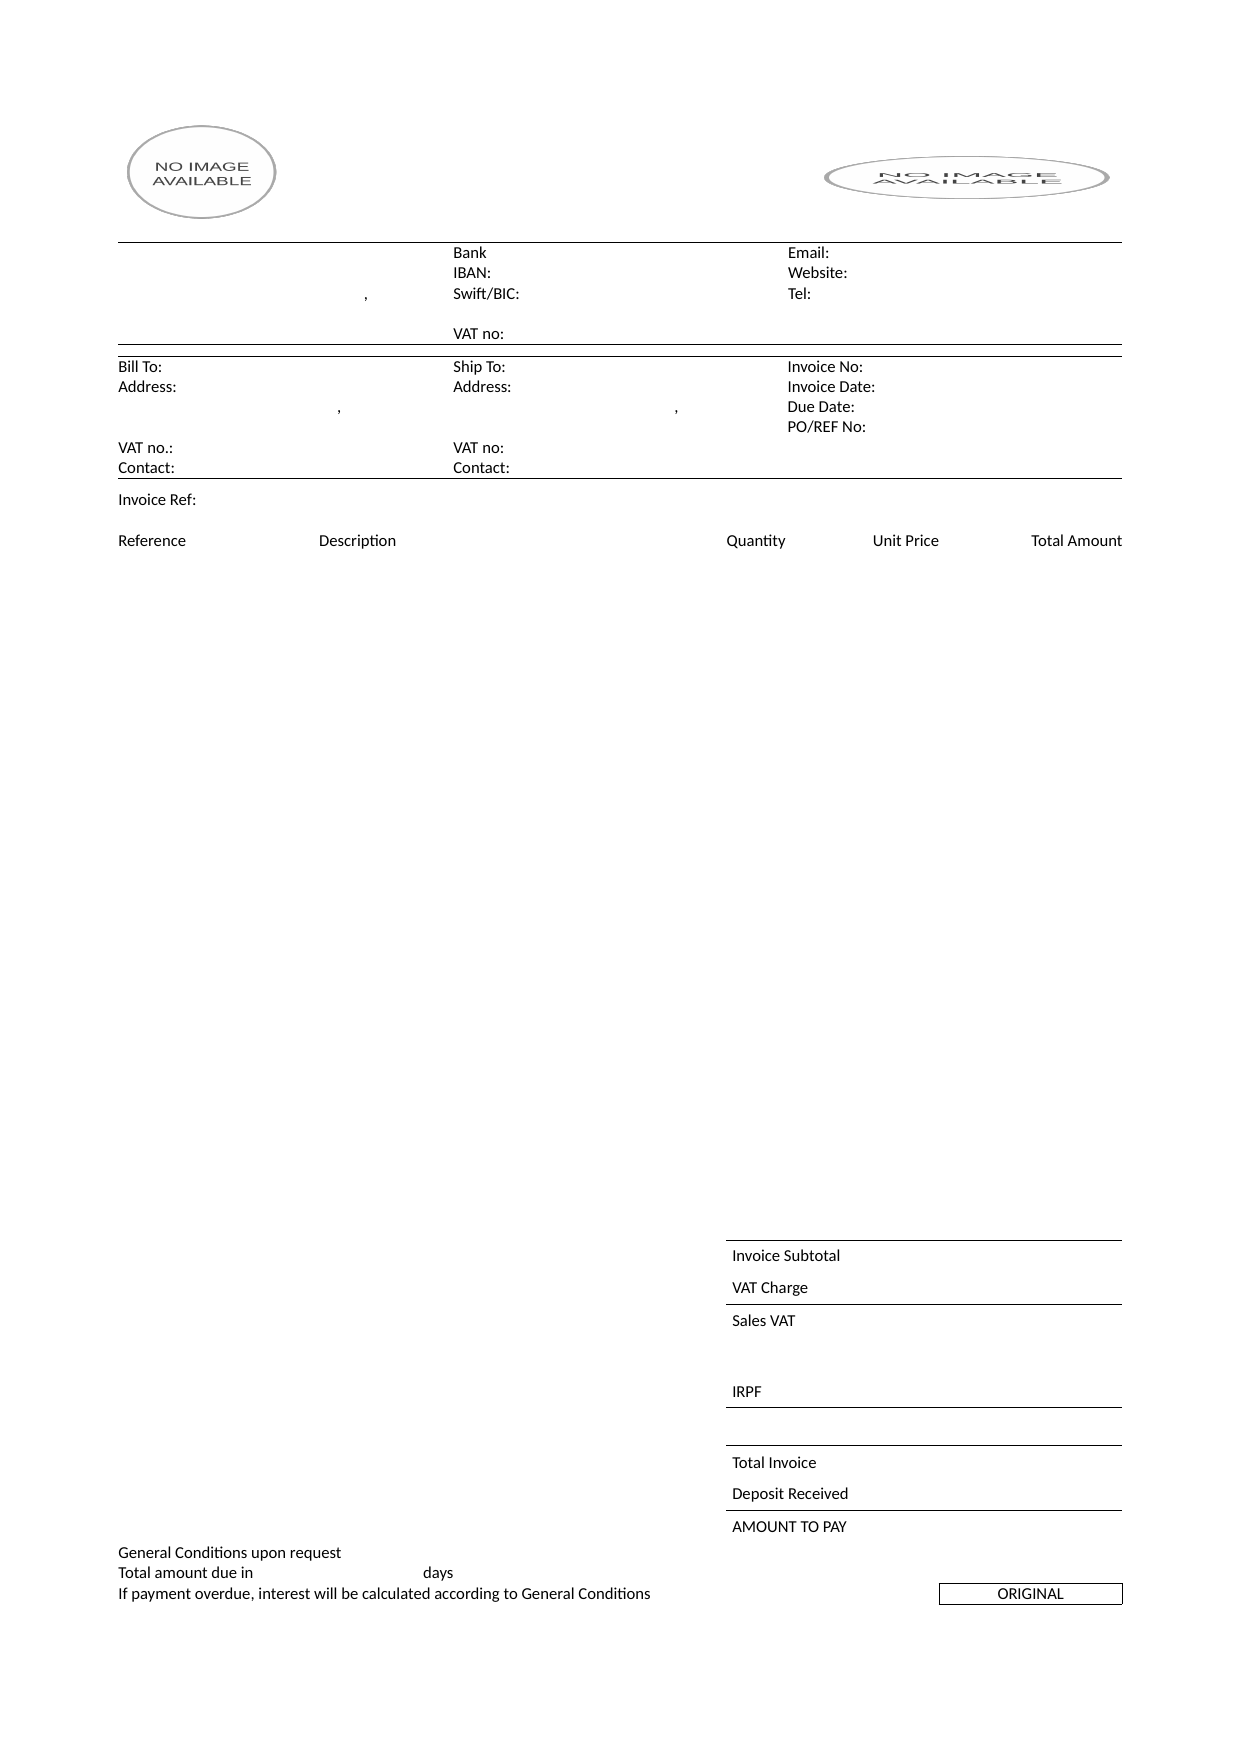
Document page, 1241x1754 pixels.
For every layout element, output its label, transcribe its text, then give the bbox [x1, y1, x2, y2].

table_cell <$item.Reference> [118, 571, 319, 611]
table_header Unit Price [821, 530, 939, 551]
table_cell [118, 1336, 318, 1375]
table_cell <$BillTo.Contact> [207, 458, 453, 478]
table_cell [453, 396, 542, 417]
table_cell <$BilledFrom.Telephone> [876, 283, 1122, 323]
table_cell Due Date: [788, 396, 876, 417]
table_header Bank [453, 243, 542, 263]
table_cell Swift/BIC: [453, 283, 542, 323]
table_cell [118, 283, 207, 323]
table_header <$BilledFrom.Name> [207, 243, 453, 263]
table_cell <$term.Name> [118, 652, 319, 672]
table_cell <$BillTo.TaxId> [207, 437, 453, 457]
table_cell <@IF Invoice.PrintIrpf> [726, 1336, 939, 1375]
table_cell <@for term SalesTerms> [118, 632, 1122, 652]
table_header <$Invoice.Number> [876, 357, 1122, 376]
table_cell AMOUNT TO PAY [726, 1511, 939, 1542]
table_cell <@end> [118, 611, 1122, 632]
table_cell Total Invoice [726, 1446, 939, 1478]
table_cell <$Invoice.GrandTotal> [939, 1446, 1122, 1478]
table_cell <$ShipTo.Address> [542, 376, 787, 396]
table_cell [118, 1375, 318, 1407]
table_cell <$term.Value> [319, 652, 1122, 672]
table_cell [939, 1408, 1122, 1445]
table_cell VAT no: [453, 437, 542, 457]
table_header <$Invoice.Title> [296, 118, 811, 230]
table_cell [118, 1510, 318, 1542]
table_cell Address: [453, 376, 542, 396]
table_cell [319, 1445, 726, 1478]
table_cell Invoice Date: [788, 376, 876, 396]
table_cell [319, 1304, 726, 1336]
picture [123, 123, 280, 221]
table_cell [118, 1407, 318, 1445]
table_cell <$BilledFrom.TaxId> [542, 324, 788, 344]
table_header Bill To: [118, 357, 207, 376]
table_cell [319, 1272, 726, 1303]
table_header <$Invoice.TotalExVat> [939, 1241, 1122, 1272]
table_cell ORIGINAL [940, 1584, 1122, 1603]
table_cell <$BilledFrom.Address> [207, 263, 453, 283]
table_cell <$Invoice.Deposit> [939, 1478, 1122, 1510]
table_header Total Amount [939, 530, 1122, 551]
table_cell [811, 150, 1122, 230]
table_cell <$BilledFrom.Swift> [542, 283, 788, 323]
text Invoice Ref: <$Invoice.Description> [118, 489, 1122, 510]
table_cell [118, 1478, 318, 1510]
table_cell Website: [788, 263, 876, 283]
table_cell [788, 324, 876, 344]
table_cell Deposit Received [726, 1478, 939, 1510]
table_cell <$BillTo.Address><$BillTo.Email> [207, 376, 453, 396]
table_cell <$item.Product><$item.Description><$item.Details> <$item.Comment> [319, 571, 726, 611]
table_cell If payment overdue, interest will be calculated according to General Conditions [118, 1583, 939, 1603]
table_cell <$ShipTo.Contact> [542, 458, 787, 478]
table_cell <$item.Quantity> [726, 571, 821, 611]
table_cell <$ShipTo.Country> [542, 417, 787, 437]
table_header Invoice Subtotal [726, 1241, 939, 1272]
table_cell <$Invoice.TotalVat> [939, 1305, 1122, 1336]
picture [816, 155, 1117, 200]
table_cell <$BilledFrom.IBAN> [542, 263, 788, 283]
table_header <$BilledFrom.Bank> [542, 243, 788, 263]
table_cell <@end> [118, 673, 1122, 693]
table_header <$Invoice.Number> [811, 118, 1122, 150]
table_cell [876, 324, 1122, 344]
table_cell [319, 1407, 726, 1445]
table_cell [118, 1272, 318, 1303]
table_cell [118, 1304, 318, 1336]
table_header [319, 1240, 726, 1272]
table_cell VAT no: [453, 324, 542, 344]
table_cell <$item.Price> [821, 571, 939, 611]
table_header <$ShipTo.Name> [542, 357, 787, 376]
table_cell [319, 1336, 726, 1375]
table_cell IRPF [726, 1375, 939, 1407]
table_cell <$BillTo.PostalCode>, <$BillTo.City> [207, 396, 453, 417]
table_cell [118, 263, 207, 283]
table_cell <$BilledFrom.Website> [876, 263, 1122, 283]
table_cell Address: [118, 376, 207, 396]
table_cell <$item.Amount> [939, 571, 1122, 611]
table_cell [118, 324, 207, 344]
table_cell [939, 1336, 1122, 1375]
table_header Email: [788, 243, 876, 263]
table_cell <@for item InvoiceItems> [118, 551, 1122, 571]
table_header Description [319, 530, 726, 551]
table_cell [118, 1445, 318, 1478]
table_cell [319, 1375, 726, 1407]
table_header <$VatClause> [118, 1176, 1122, 1208]
table_cell [876, 437, 1122, 457]
table_cell General Conditions upon request <$BilledFrom.Name> [118, 1543, 1122, 1563]
table_cell <$Invoice.DueDate> [876, 396, 1122, 417]
table_header <$BilledFrom.Email> [876, 243, 1122, 263]
table_cell <$Invoice.Date> [876, 376, 1122, 396]
table_cell [118, 396, 207, 417]
table_cell Total amount due in <$Invoice.PaymentNetDays> days [118, 1563, 1122, 1583]
table_cell <$Invoice.VatRate> [939, 1272, 1122, 1303]
table_cell [876, 458, 1122, 478]
table_header Ship To: [453, 357, 542, 376]
table_cell <$ShipTo.PostalCode>, <$ShipTo.City> [542, 396, 787, 417]
table_cell Contact: [453, 458, 542, 478]
table_cell [788, 458, 876, 478]
table_cell Sales VAT [726, 1305, 939, 1336]
table_cell Contact: [118, 458, 207, 478]
table_cell <@end> [726, 1408, 939, 1445]
table_cell IBAN: [453, 263, 542, 283]
table_cell <$BilledFrom.PostalCode>, <$BilledFrom.City> [207, 283, 453, 323]
table_cell <$Invoice.totalIrpf> [939, 1375, 1122, 1407]
table_header [118, 118, 296, 230]
table_cell Tel: [788, 283, 876, 323]
table_header Reference [118, 530, 319, 551]
table_header Quantity [726, 530, 821, 551]
table_cell VAT Charge [726, 1272, 939, 1303]
table_cell <$BilledFrom.Country> [207, 324, 453, 344]
table_cell VAT no.: [118, 437, 207, 457]
table_header [118, 243, 207, 263]
table_cell <$ShipTo.TaxId> [542, 437, 787, 457]
table_cell [319, 1510, 726, 1542]
table_cell [118, 417, 207, 437]
table_header <$BillTo.Name> [207, 357, 453, 376]
table_header [118, 1240, 318, 1272]
table_cell [788, 437, 876, 457]
table_cell PO/REF No: [788, 417, 876, 437]
table_cell [453, 417, 542, 437]
table_cell [319, 1478, 726, 1510]
table_cell <$Invoice.CustomerReference> [876, 417, 1122, 437]
table_cell <$Invoice.TotalToPay> [939, 1511, 1122, 1542]
table_cell <$BillTo.Country> [207, 417, 453, 437]
table_header Invoice No: [788, 357, 876, 376]
